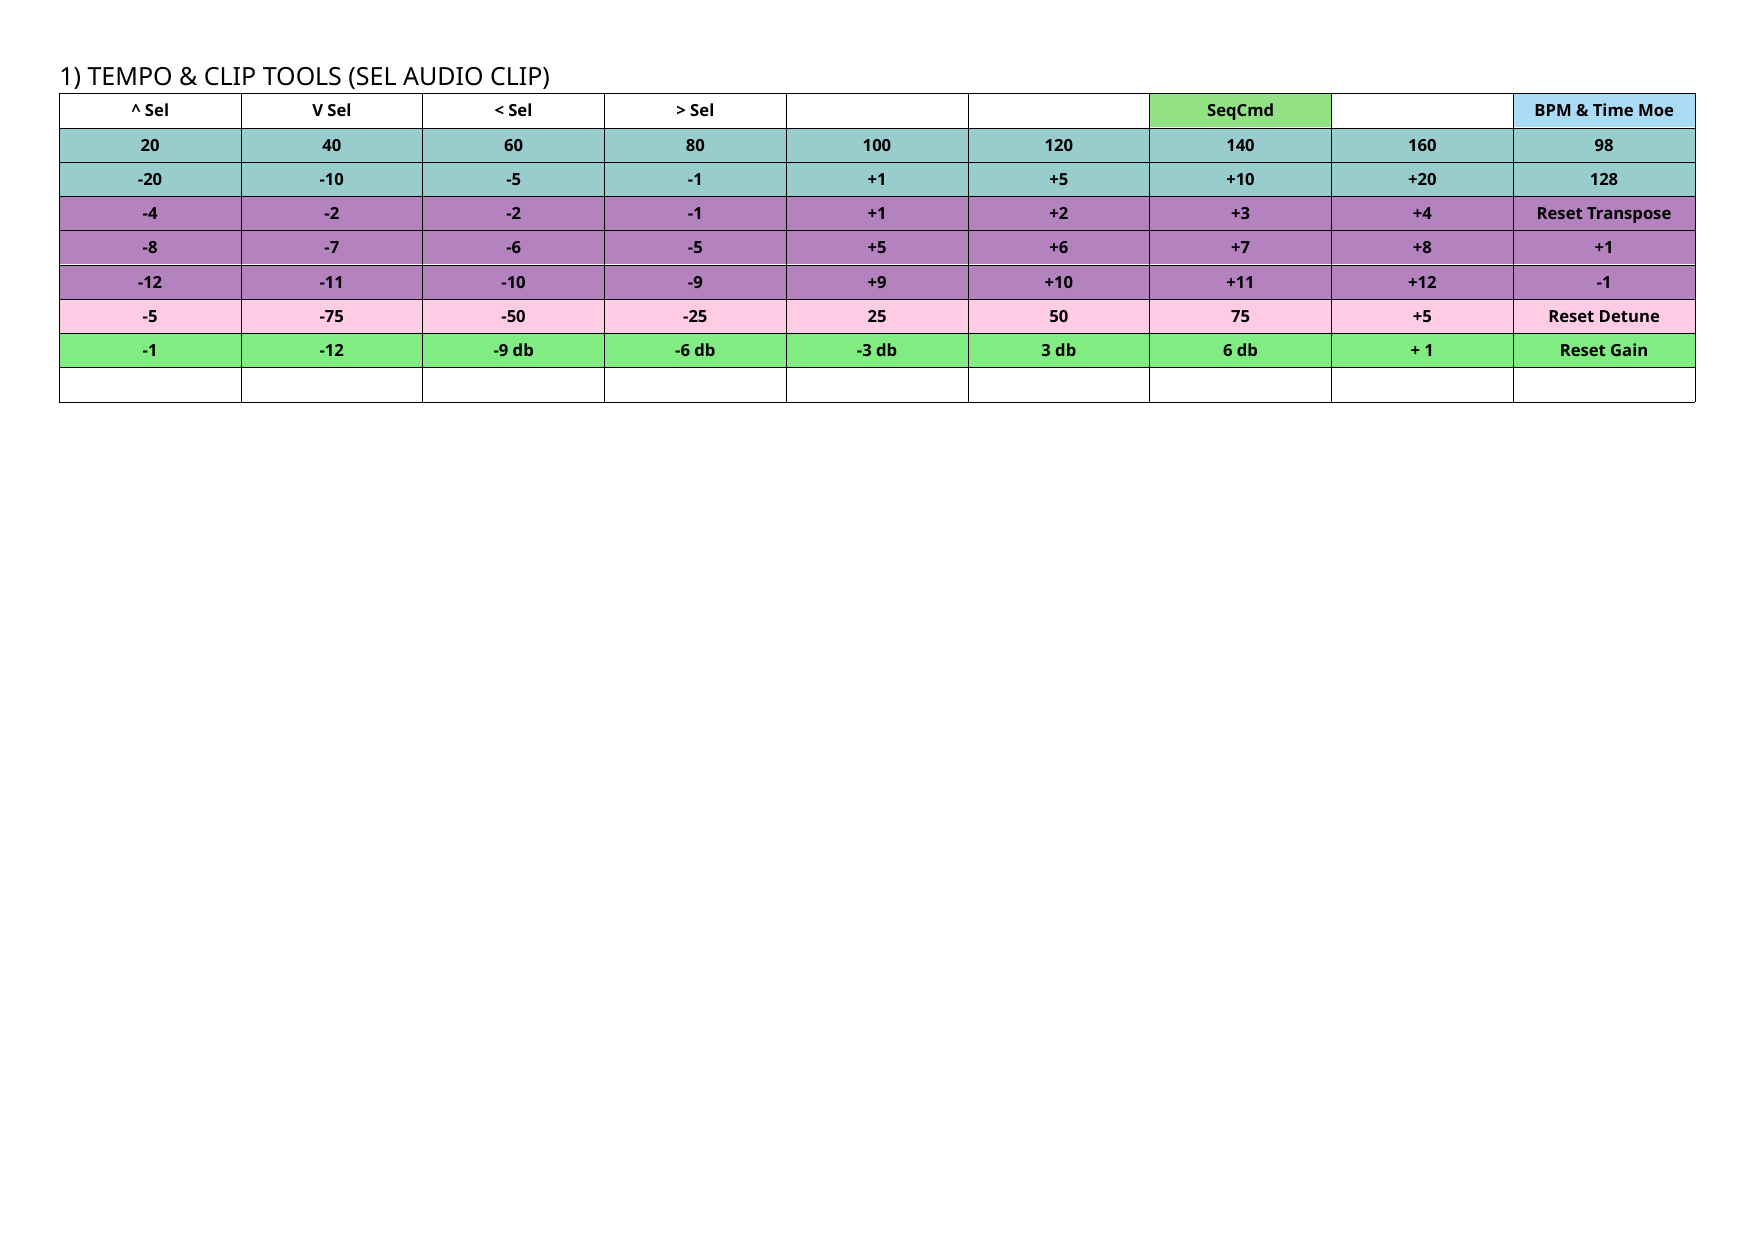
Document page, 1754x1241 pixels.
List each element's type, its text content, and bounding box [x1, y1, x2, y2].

table_cell 25 [787, 300, 968, 333]
table_cell [242, 368, 422, 402]
table_cell -5 [60, 300, 241, 333]
table_cell -75 [242, 300, 422, 333]
table_cell 80 [605, 129, 786, 162]
table_header [787, 94, 968, 127]
table_cell -25 [605, 300, 786, 333]
table_cell +5 [1332, 300, 1513, 333]
table_header [1332, 94, 1513, 127]
table_cell -2 [423, 197, 604, 230]
table_cell +8 [1332, 231, 1513, 264]
table_cell 40 [242, 129, 422, 162]
table_header BPM & Time Moe [1514, 94, 1695, 127]
table_cell 160 [1332, 129, 1513, 162]
table_cell Reset Gain [1514, 334, 1695, 367]
table_cell -7 [242, 231, 422, 264]
table_cell [423, 368, 604, 402]
table_cell +20 [1332, 163, 1513, 196]
table_cell +3 [1150, 197, 1331, 230]
table_cell -2 [242, 197, 422, 230]
table_cell [1150, 368, 1331, 402]
table_header [969, 94, 1149, 127]
table_cell [605, 368, 786, 402]
table_header > Sel [605, 94, 786, 127]
table_cell +1 [1514, 231, 1695, 264]
table_cell Reset Transpose [1514, 197, 1695, 230]
table_cell -10 [423, 266, 604, 299]
table_cell -1 [1514, 266, 1695, 299]
table_header ^ Sel [60, 94, 241, 127]
table_cell [787, 368, 968, 402]
table_cell +10 [1150, 163, 1331, 196]
table_cell 100 [787, 129, 968, 162]
table_cell 98 [1514, 129, 1695, 162]
table_cell -8 [60, 231, 241, 264]
table_cell -20 [60, 163, 241, 196]
table_cell 60 [423, 129, 604, 162]
text 1) TEMPO & CLIP TOOLS (SEL AUDIO CLIP) [59, 59, 1695, 93]
table_cell 3 db [969, 334, 1149, 367]
table_cell -5 [423, 163, 604, 196]
table_header SeqCmd [1150, 94, 1331, 127]
table_cell -11 [242, 266, 422, 299]
table_cell 50 [969, 300, 1149, 333]
table_cell -10 [242, 163, 422, 196]
table_header V Sel [242, 94, 422, 127]
table_cell +1 [787, 163, 968, 196]
table_cell -12 [60, 266, 241, 299]
table_cell -5 [605, 231, 786, 264]
table_header < Sel [423, 94, 604, 127]
table_cell -9 [605, 266, 786, 299]
table_cell 128 [1514, 163, 1695, 196]
table_cell Reset Detune [1514, 300, 1695, 333]
table_cell 6 db [1150, 334, 1331, 367]
table_cell -6 [423, 231, 604, 264]
table_cell +4 [1332, 197, 1513, 230]
table_cell +11 [1150, 266, 1331, 299]
table_cell -1 [605, 197, 786, 230]
table_cell -4 [60, 197, 241, 230]
table_cell -9 db [423, 334, 604, 367]
table_cell +10 [969, 266, 1149, 299]
table_cell -50 [423, 300, 604, 333]
table_cell -3 db [787, 334, 968, 367]
table_cell [969, 368, 1149, 402]
table_cell +2 [969, 197, 1149, 230]
table_cell +12 [1332, 266, 1513, 299]
table_cell +5 [969, 163, 1149, 196]
table_cell -6 db [605, 334, 786, 367]
table_cell +5 [787, 231, 968, 264]
table_cell 20 [60, 129, 241, 162]
table_cell +9 [787, 266, 968, 299]
table_cell +7 [1150, 231, 1331, 264]
table_cell -1 [60, 334, 241, 367]
table_cell +1 [787, 197, 968, 230]
table_cell 120 [969, 129, 1149, 162]
table_cell 140 [1150, 129, 1331, 162]
table_cell 75 [1150, 300, 1331, 333]
table_cell [1514, 368, 1695, 402]
table_cell + 1 [1332, 334, 1513, 367]
table_cell [1332, 368, 1513, 402]
table_cell [60, 368, 241, 402]
table_cell -1 [605, 163, 786, 196]
table_cell -12 [242, 334, 422, 367]
table_cell +6 [969, 231, 1149, 264]
